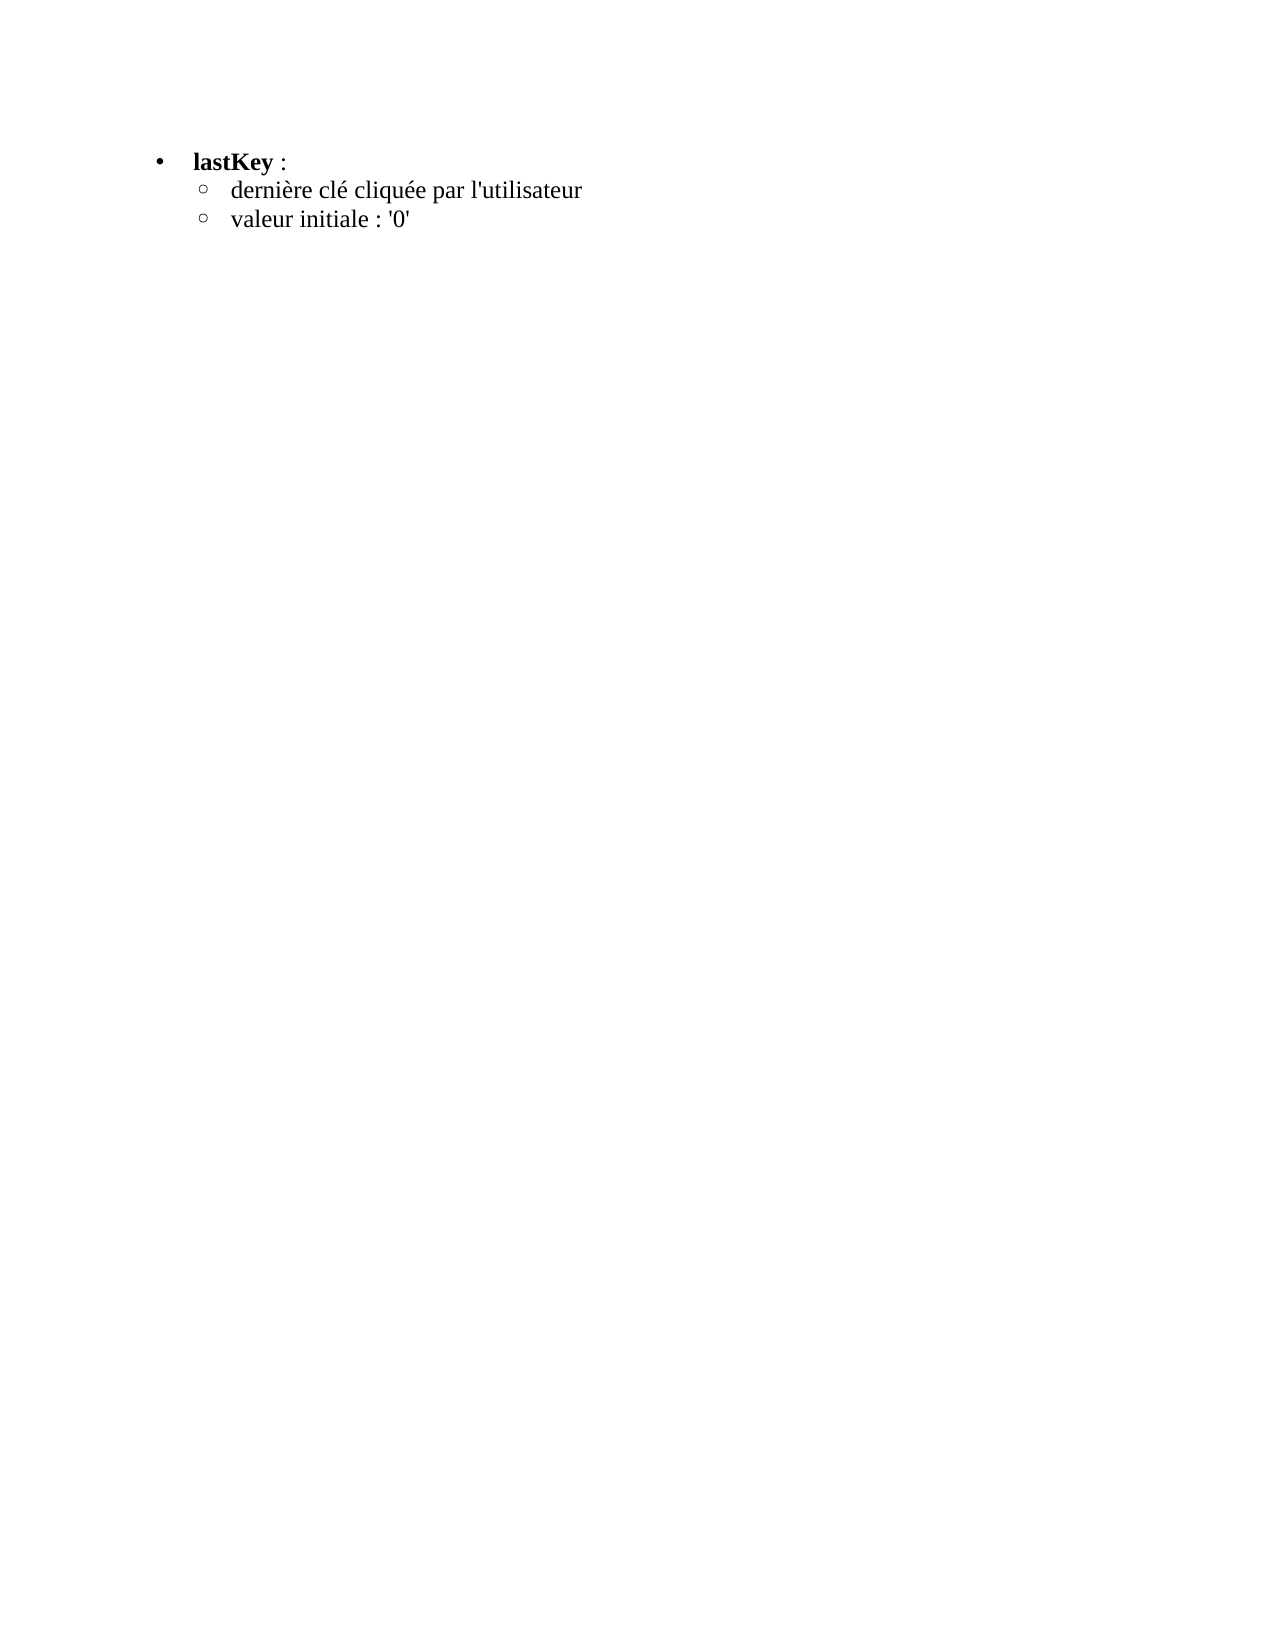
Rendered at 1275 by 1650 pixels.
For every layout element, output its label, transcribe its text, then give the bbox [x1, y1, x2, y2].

list valeur initiale : '0' [193, 204, 1157, 233]
list lastKey : [156, 147, 1157, 176]
list dernière clé cliquée par l'utilisateur [193, 176, 1157, 204]
